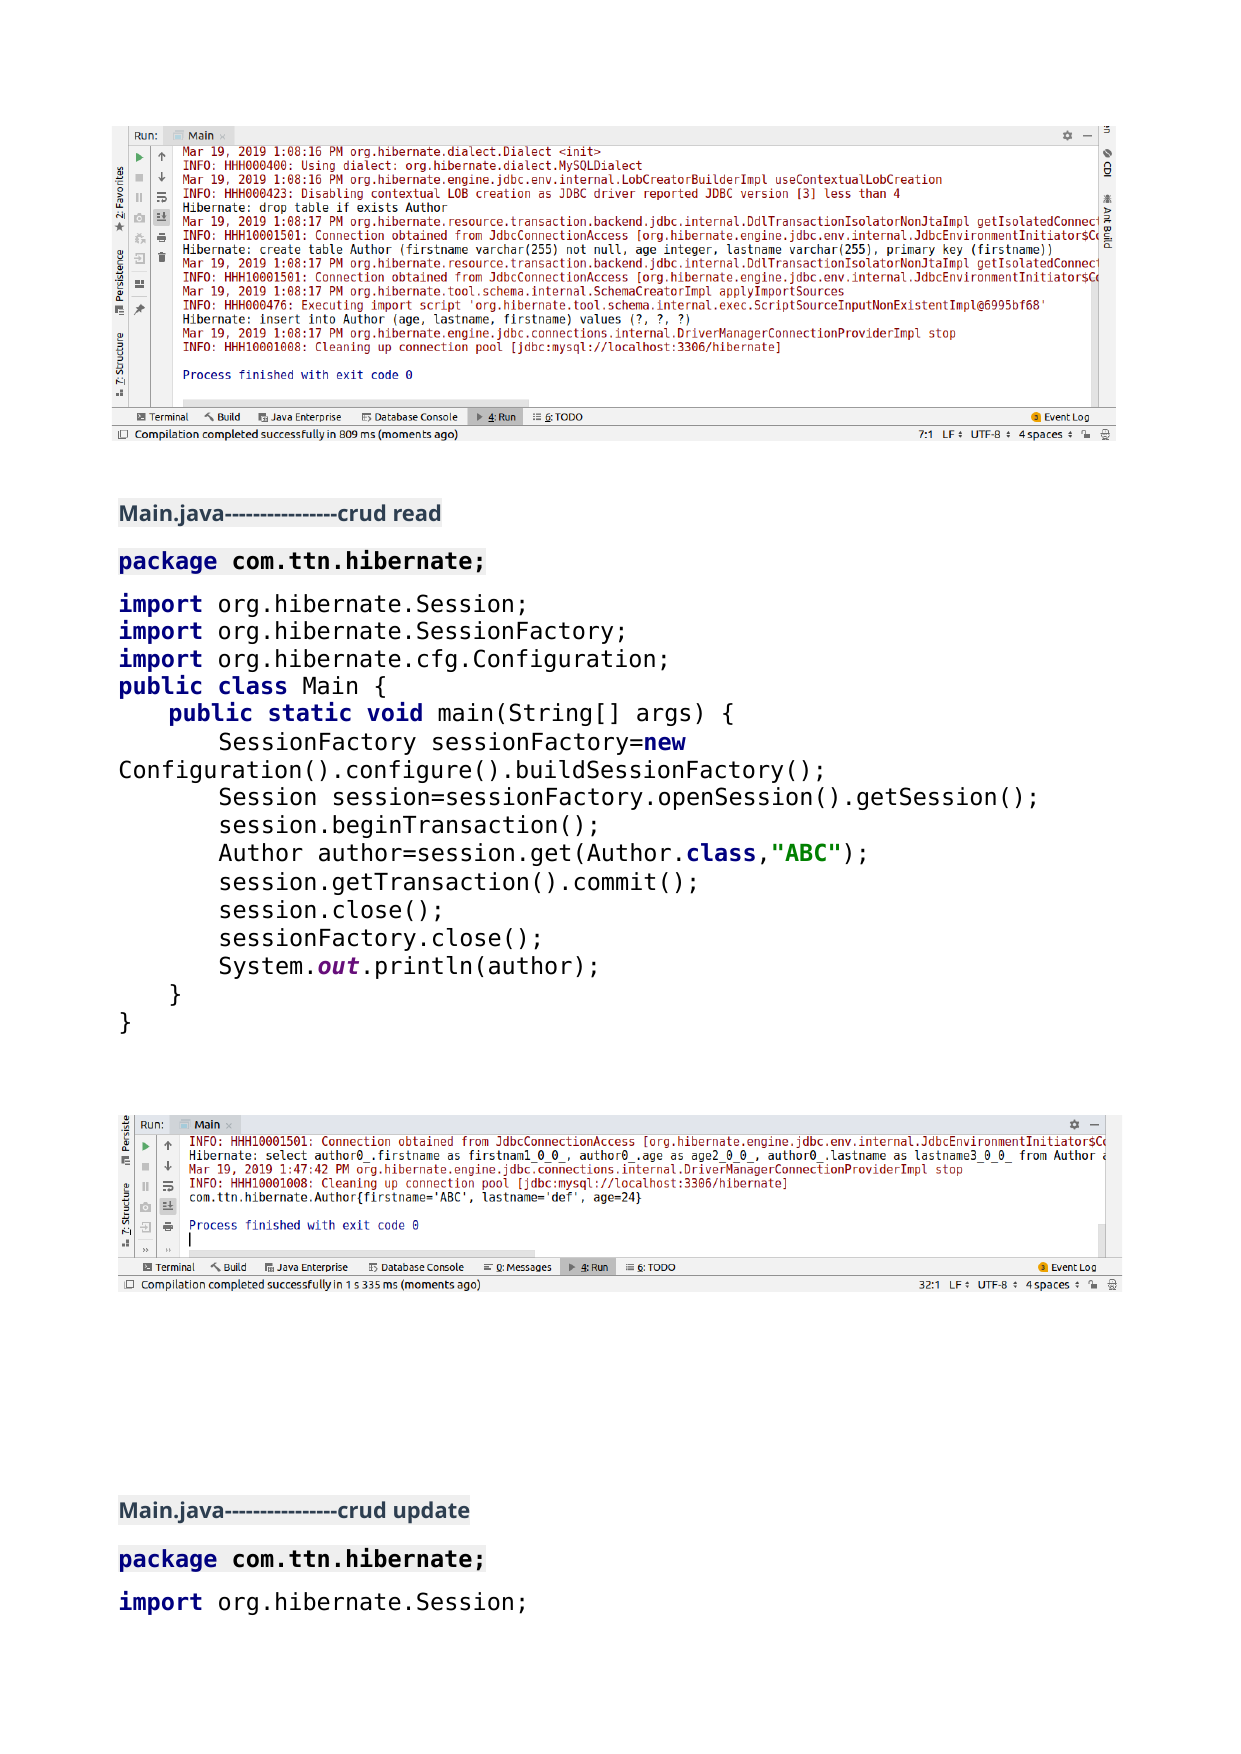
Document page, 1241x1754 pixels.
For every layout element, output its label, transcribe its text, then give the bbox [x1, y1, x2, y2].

text System.out.println(author); [118, 952, 1122, 981]
picture [111, 126, 1116, 441]
text import org.hibernate.Session; [118, 590, 1122, 618]
text } [118, 1009, 1122, 1036]
text public static void main(String[] args) { [118, 700, 1122, 728]
text package com.ttn.hibernate; [118, 547, 1122, 575]
text session.beginTransaction(); [118, 812, 1122, 840]
text public class Main { [118, 673, 1122, 700]
text import org.hibernate.cfg.Configuration; [118, 645, 1122, 673]
text import org.hibernate.Session; [118, 1588, 1122, 1616]
text session.getTransaction().commit(); [118, 868, 1122, 896]
text package com.ttn.hibernate; [118, 1545, 1122, 1572]
text Main.java----------------crud update [118, 1495, 1122, 1525]
text SessionFactory sessionFactory=new Configuration().configure().buildSessionFactory(); [118, 728, 1122, 784]
text import org.hibernate.SessionFactory; [118, 618, 1122, 645]
text Main.java----------------crud read [118, 498, 1122, 527]
text Author author=session.get(Author.class,"ABC"); [118, 840, 1122, 868]
text sessionFactory.close(); [118, 924, 1122, 952]
picture [118, 1115, 1123, 1292]
text session.close(); [118, 896, 1122, 924]
text Session session=sessionFactory.openSession().getSession(); [118, 784, 1122, 812]
text } [118, 981, 1122, 1009]
